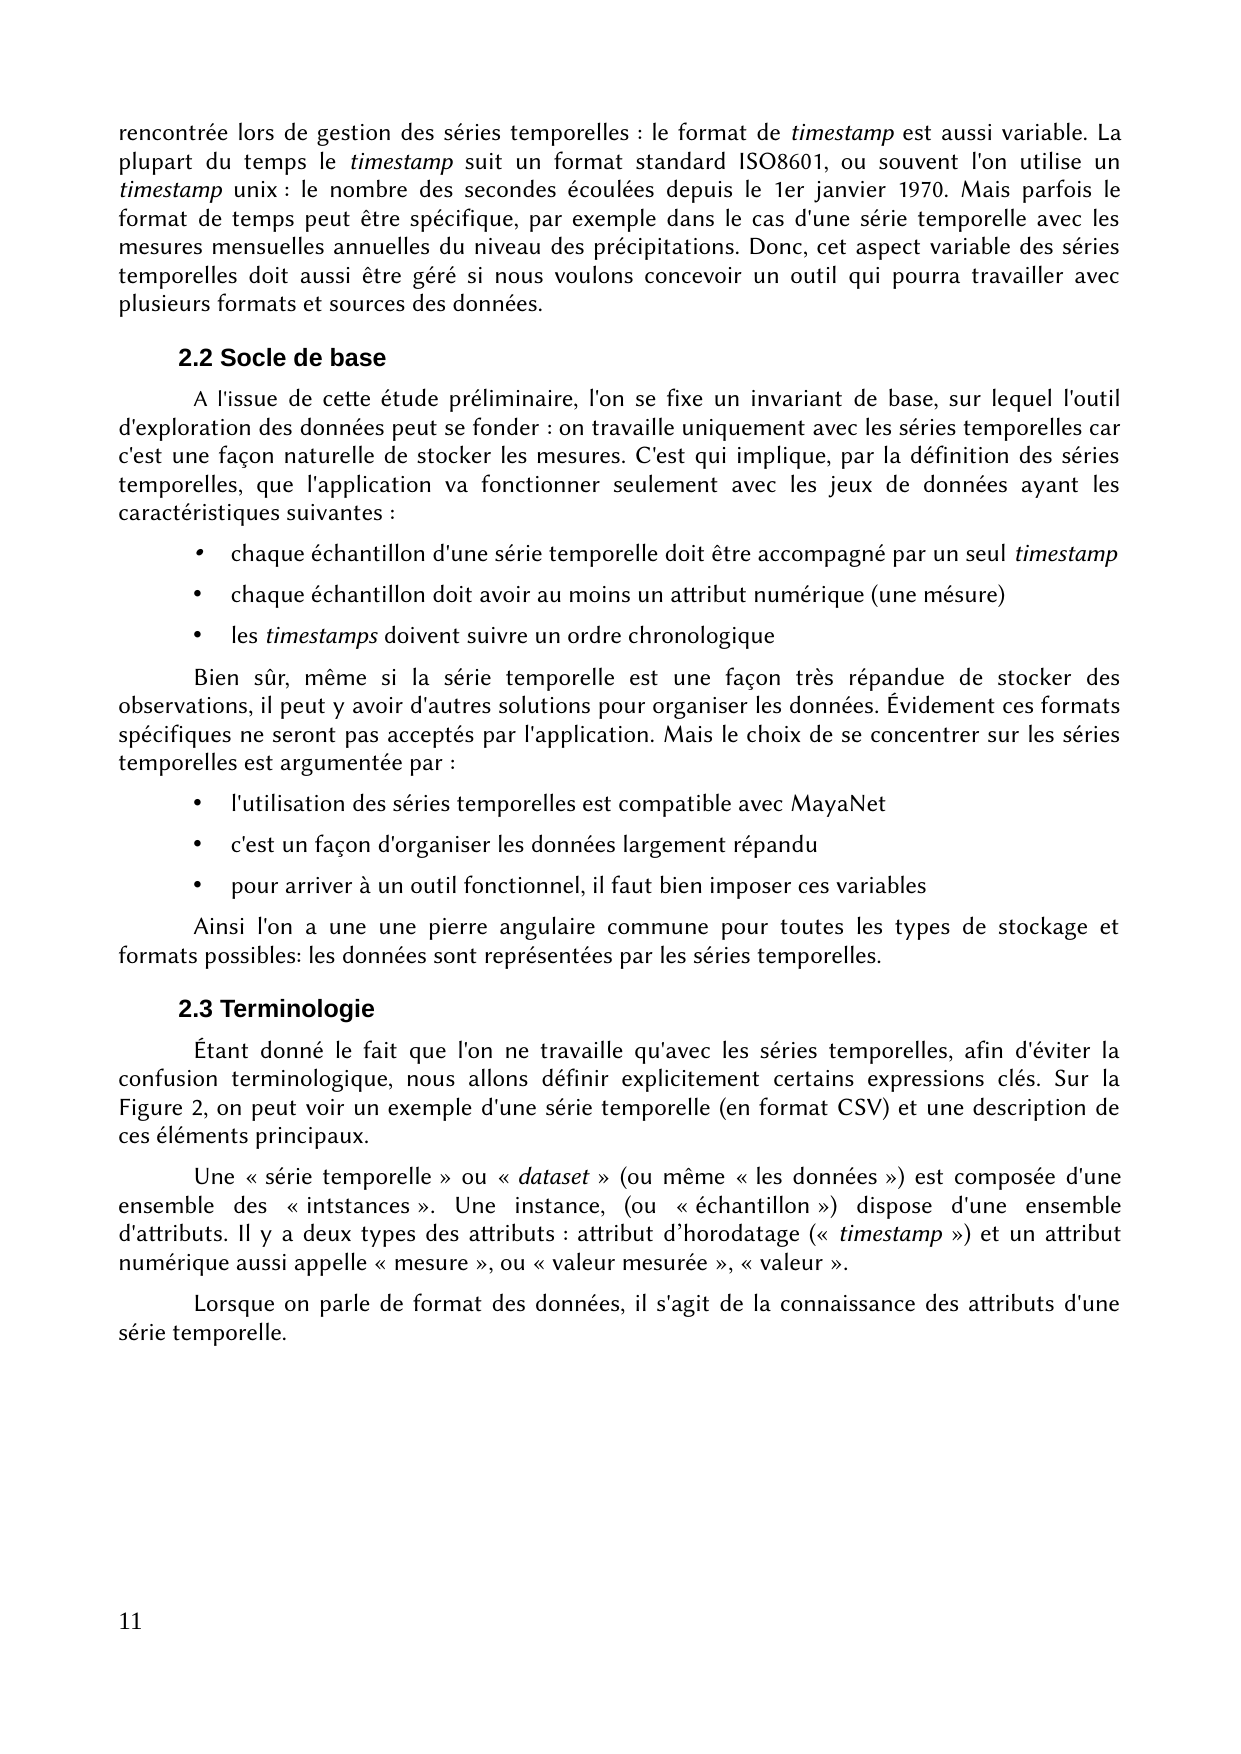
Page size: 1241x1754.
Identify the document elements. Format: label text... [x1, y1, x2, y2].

text Ainsi l'on a une une pierre angulaire commune pour toutes les types de stockage et formats possibles: les données sont représentées par les séries temporelles. [118, 912, 1122, 969]
text rencontrée lors de gestion des séries temporelles : le format de timestamp est aussi variable. La plupart du temps le timestamp suit un format standard ISO8601, ou souvent l'on utilise un timestamp unix : le nombre des secondes écoulées depuis le 1er janvier 1970. Mais parfois le format de temps peut être spécifique, par exemple dans le cas d'une série temporelle avec les mesures mensuelles annuelles du niveau des précipitations. Donc, cet aspect variable des séries temporelles doit aussi être géré si nous voulons concevoir un outil qui pourra travailler avec plusieurs formats et sources des données. [118, 118, 1122, 318]
subtitle Terminologie [118, 994, 1122, 1023]
text A l'issue de cette étude préliminaire, l'on se fixe un invariant de base, sur lequel l'outil d'exploration des données peut se fonder : on travaille uniquement avec les séries temporelles car c'est une façon naturelle de stocker les mesures. C'est qui implique, par la définition des séries temporelles, que l'application va fonctionner seulement avec les jeux de données ayant les caractéristiques suivantes : [118, 384, 1122, 527]
list chaque échantillon doit avoir au moins un attribut numérique (une mésure) [193, 580, 1122, 609]
list chaque échantillon d'une série temporelle doit être accompagné par un seul timestamp [193, 539, 1122, 568]
text Lorsque on parle de format des données, il s'agit de la connaissance des attributs d'une série temporelle. [118, 1289, 1122, 1346]
list l'utilisation des séries temporelles est compatible avec MayaNet [193, 789, 1122, 818]
subtitle Socle de base [118, 343, 1122, 372]
text Bien sûr, même si la série temporelle est une façon très répandue de stocker des observations, il peut y avoir d'autres solutions pour organiser les données. Évidement ces formats spécifiques ne seront pas acceptés par l'application. Mais le choix de se concentrer sur les séries temporelles est argumentée par : [118, 662, 1122, 777]
list c'est un façon d'organiser les données largement répandu [193, 830, 1122, 859]
text Une « série temporelle » ou « dataset » (ou même « les données ») est composée d'une ensemble des « intstances ». Une instance, (ou « échantillon ») dispose d'une ensemble d'attributs. Il y a deux types des attributs : attribut d’horodatage (« timestamp ») et un attribut numérique aussi appelle « mesure », ou « valeur mesurée », « valeur ». [118, 1162, 1122, 1276]
text Étant donné le fait que l'on ne travaille qu'avec les séries temporelles, afin d'éviter la confusion terminologique, nous allons définir explicitement certains expressions clés. Sur la Figure 2, on peut voir un exemple d'une série temporelle (en format CSV) et une description de ces éléments principaux. [118, 1036, 1122, 1150]
list pour arriver à un outil fonctionnel, il faut bien imposer ces variables [193, 871, 1122, 900]
list les timestamps doivent suivre un ordre chronologique [193, 621, 1122, 650]
